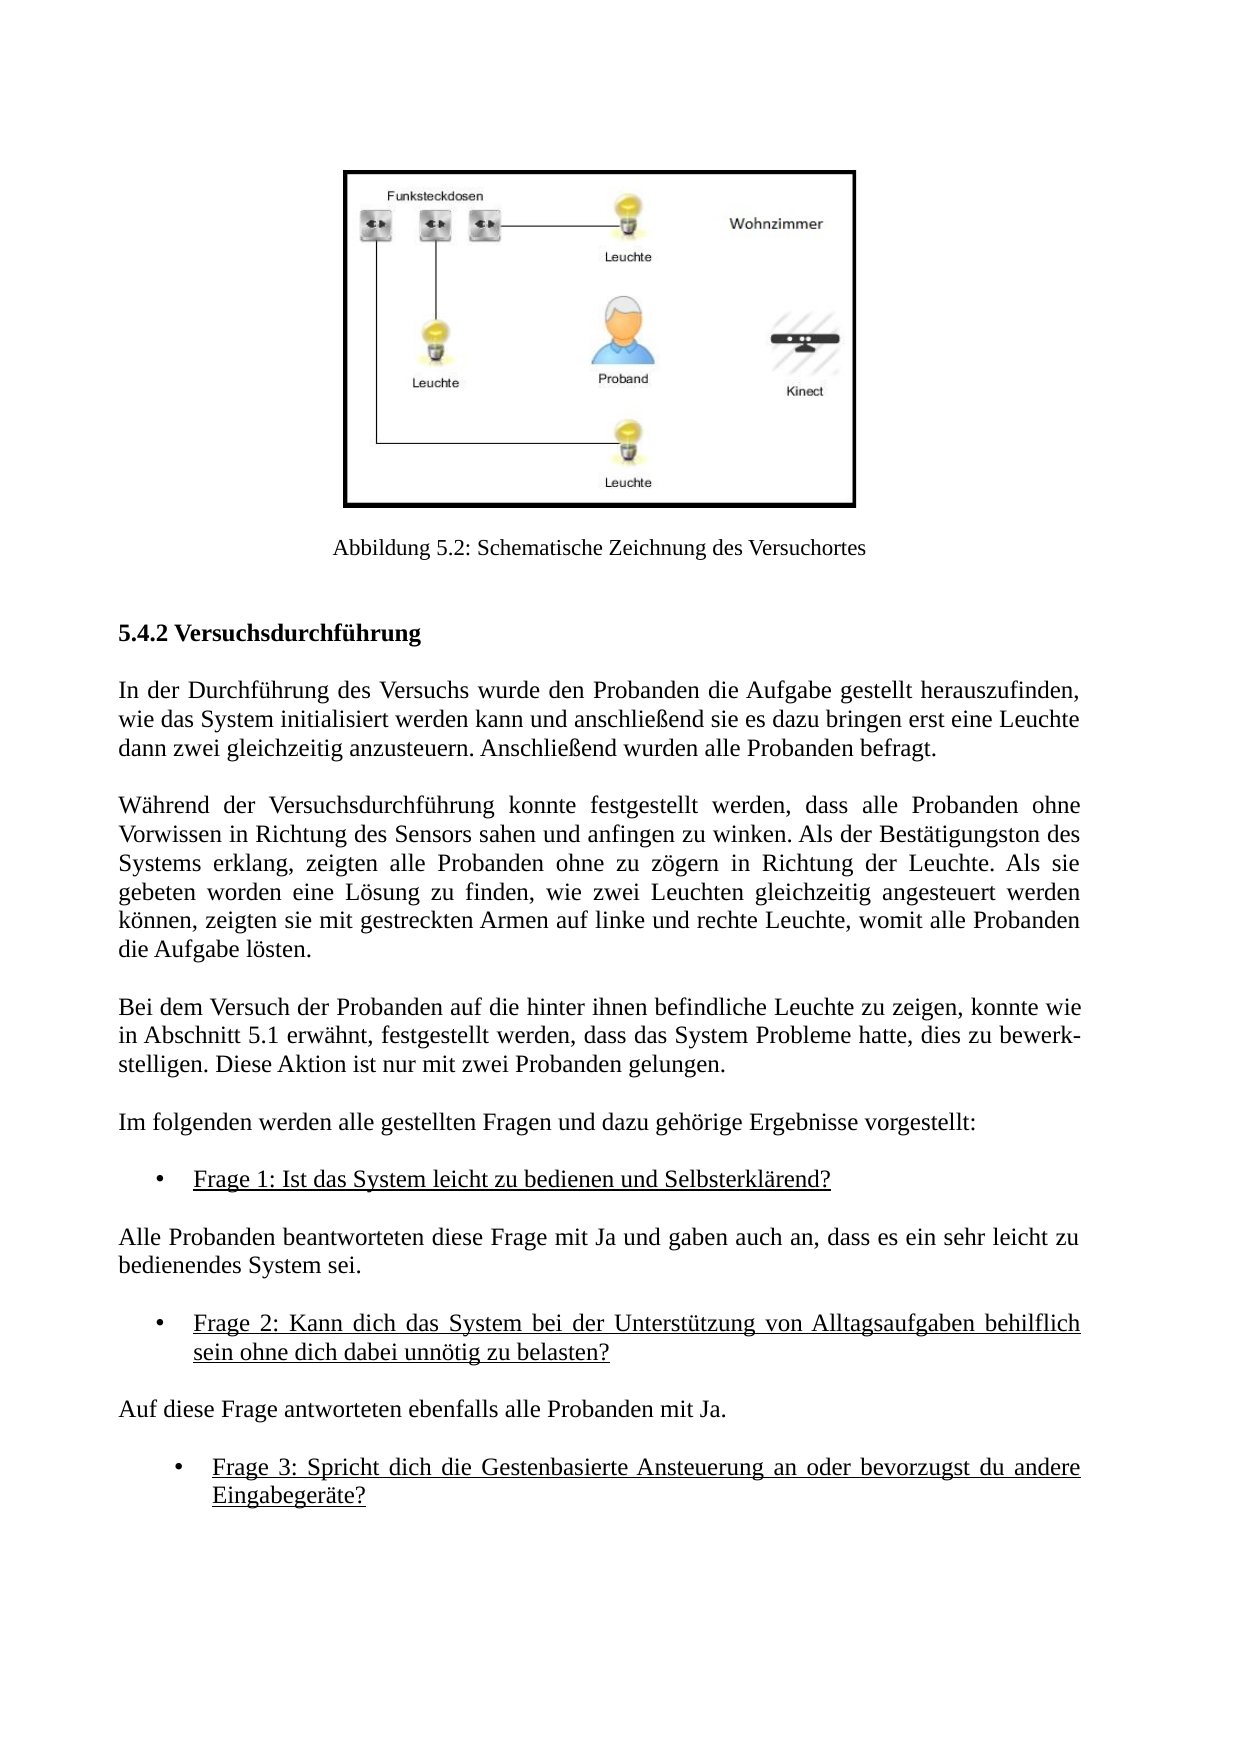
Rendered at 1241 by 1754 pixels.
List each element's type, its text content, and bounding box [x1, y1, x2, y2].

text Auf diese Frage antworteten ebenfalls alle Probanden mit Ja. [118, 1394, 1081, 1423]
text In der Durchführung des Versuchs wurde den Probanden die Aufgabe gestellt herauszufinden, wie das System initialisiert werden kann und anschließend sie es dazu bringen erst eine Leuchte dann zwei gleichzeitig anzusteuern. Anschließend wurden alle Probanden befragt. [118, 676, 1081, 762]
list Frage 2: Kann dich das System bei der Unterstützung von Alltagsaufgaben behilflich sein ohne dich dabei unnötig zu belasten? [156, 1308, 1081, 1366]
text Abbildung 5.2: Schematische Zeichnung des Versuchortes [118, 534, 1081, 561]
text 5.4.2 Versuchsdurchführung [118, 618, 1081, 647]
text Während der Versuchsdurchführung konnte festgestellt werden, dass alle Probanden ohne Vorwissen in Richtung des Sensors sahen und anfingen zu winken. Als der Bestätigungston des Systems erklang, zeigten alle Probanden ohne zu zögern in Richtung der Leuchte. Als sie gebeten worden eine Lösung zu finden, wie zwei Leuchten gleichzeitig angesteuert werden können, zeigten sie mit gestreckten Armen auf linke und rechte Leuchte, womit alle Probanden die Aufgabe lösten. [118, 791, 1081, 963]
text Im folgenden werden alle gestellten Fragen und dazu gehörige Ergebnisse vorgestellt: [118, 1107, 1081, 1136]
text Bei dem Versuch der Probanden auf die hinter ihnen befindliche Leuchte zu zeigen, konnte wie in Abschnitt 5.1 erwähnt, festgestellt werden, dass das System Probleme hatte, dies zu bewerk-stelligen. Diese Aktion ist nur mit zwei Probanden gelungen. [118, 992, 1083, 1078]
list Frage 3: Spricht dich die Gestenbasierte Ansteuerung an oder bevorzugst du andere Eingabegeräte? [174, 1452, 1081, 1509]
text Alle Probanden beantworteten diese Frage mit Ja und gaben auch an, dass es ein sehr leicht zu bedienendes System sei. [118, 1222, 1081, 1279]
list Frage 1: Ist das System leicht zu bedienen und Selbsterklärend? [156, 1164, 1081, 1193]
picture [343, 170, 857, 508]
